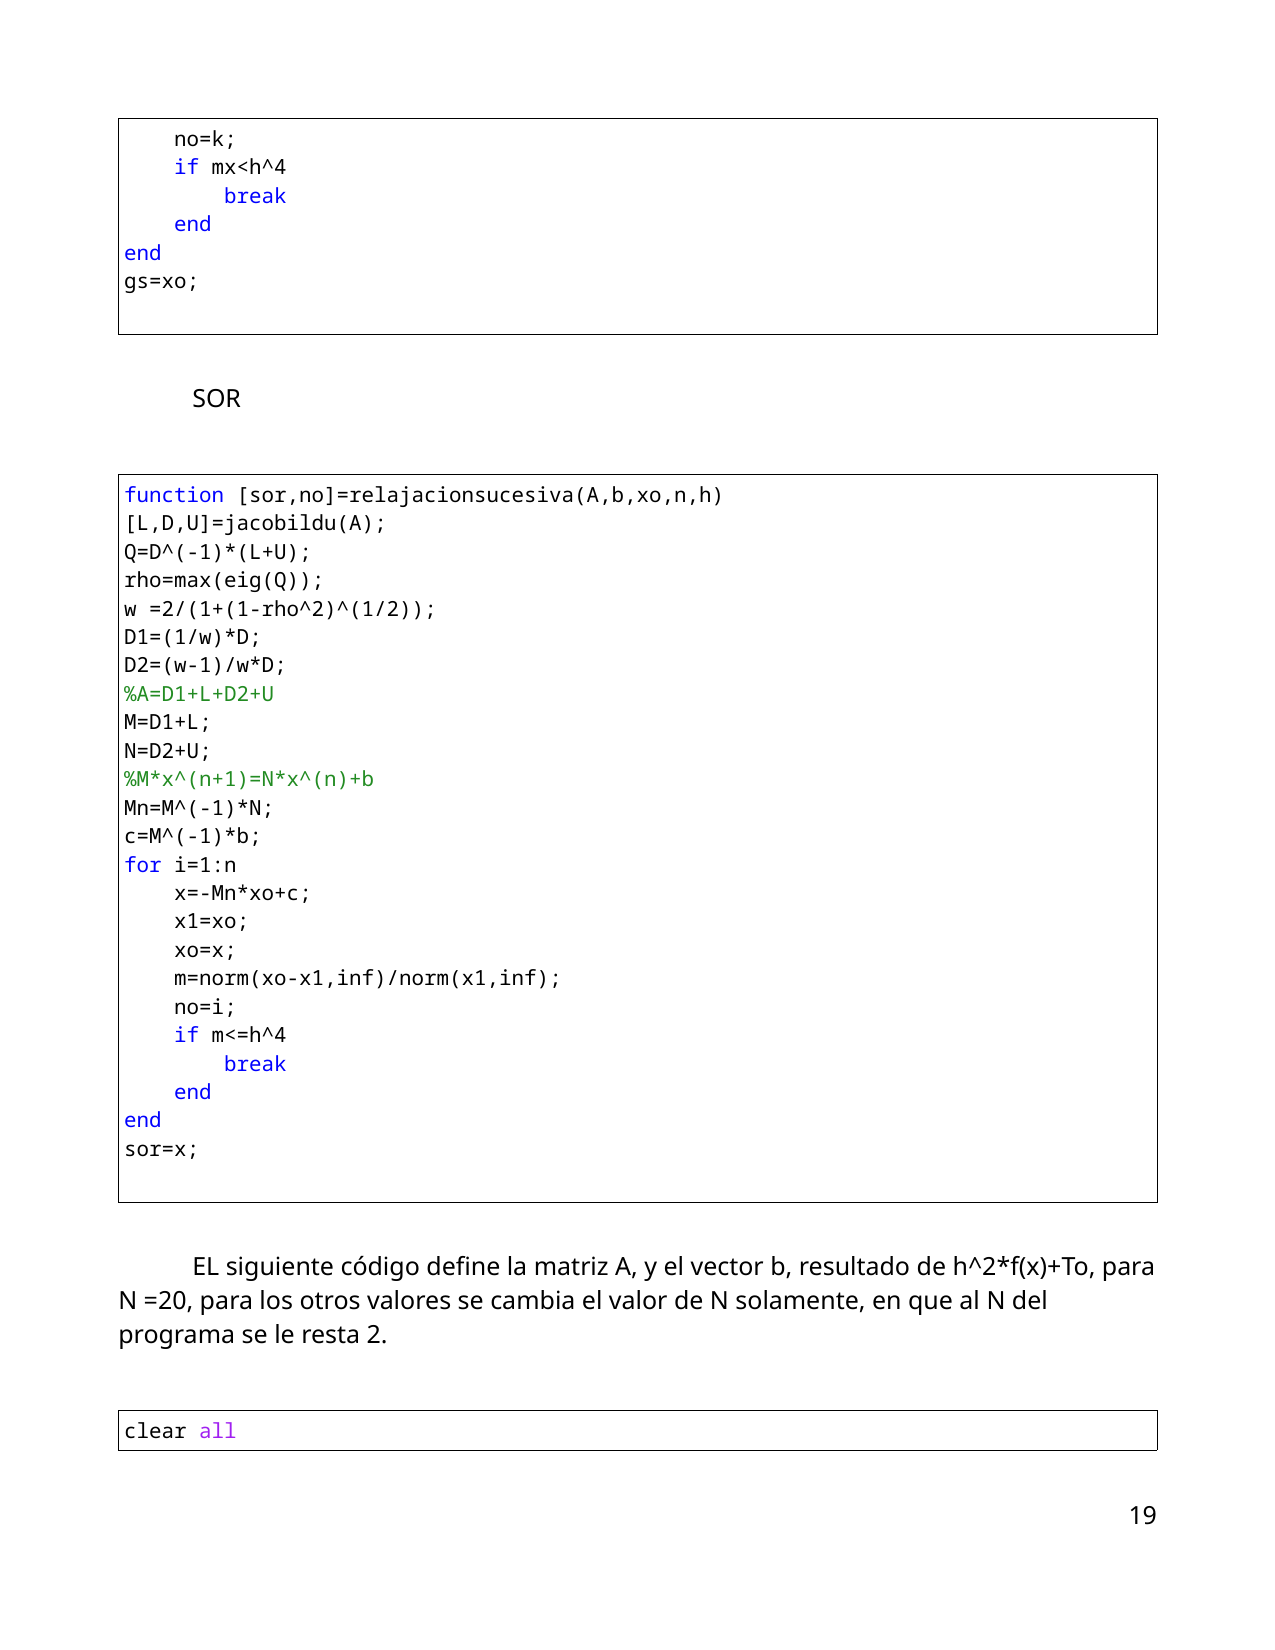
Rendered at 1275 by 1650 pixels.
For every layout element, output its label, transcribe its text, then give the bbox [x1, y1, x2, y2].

table_header clear all [119, 1411, 1157, 1450]
text SOR [118, 381, 1157, 415]
text EL siguiente código define la matriz A, y el vector b, resultado de h^2*f(x)+To, para N =20, para los otros valores se cambia el valor de N solamente, en que al N del programa se le resta 2. [118, 1249, 1157, 1351]
table_header function [sor,no]=relajacionsucesiva(A,b,xo,n,h) [L,D,U]=jacobildu(A); Q=D^(-1)*(L+U); rho=max(eig(Q)); w =2/(1+(1-rho^2)^(1/2)); D1=(1/w)*D; D2=(w-1)/w*D; %A=D1+L+D2+U M=D1+L; N=D2+U; %M*x^(n+1)=N*x^(n)+b Mn=M^(-1)*N; c=M^(-1)*b; for i=1:n x=-Mn*xo+c; x1=xo; xo=x; m=norm(xo-x1,inf)/norm(x1,inf); no=i; if m<=h^4 break end end sor=x; [119, 475, 1157, 1202]
table_header no=k; if mx<h^4 break end end gs=xo; [119, 119, 1157, 334]
